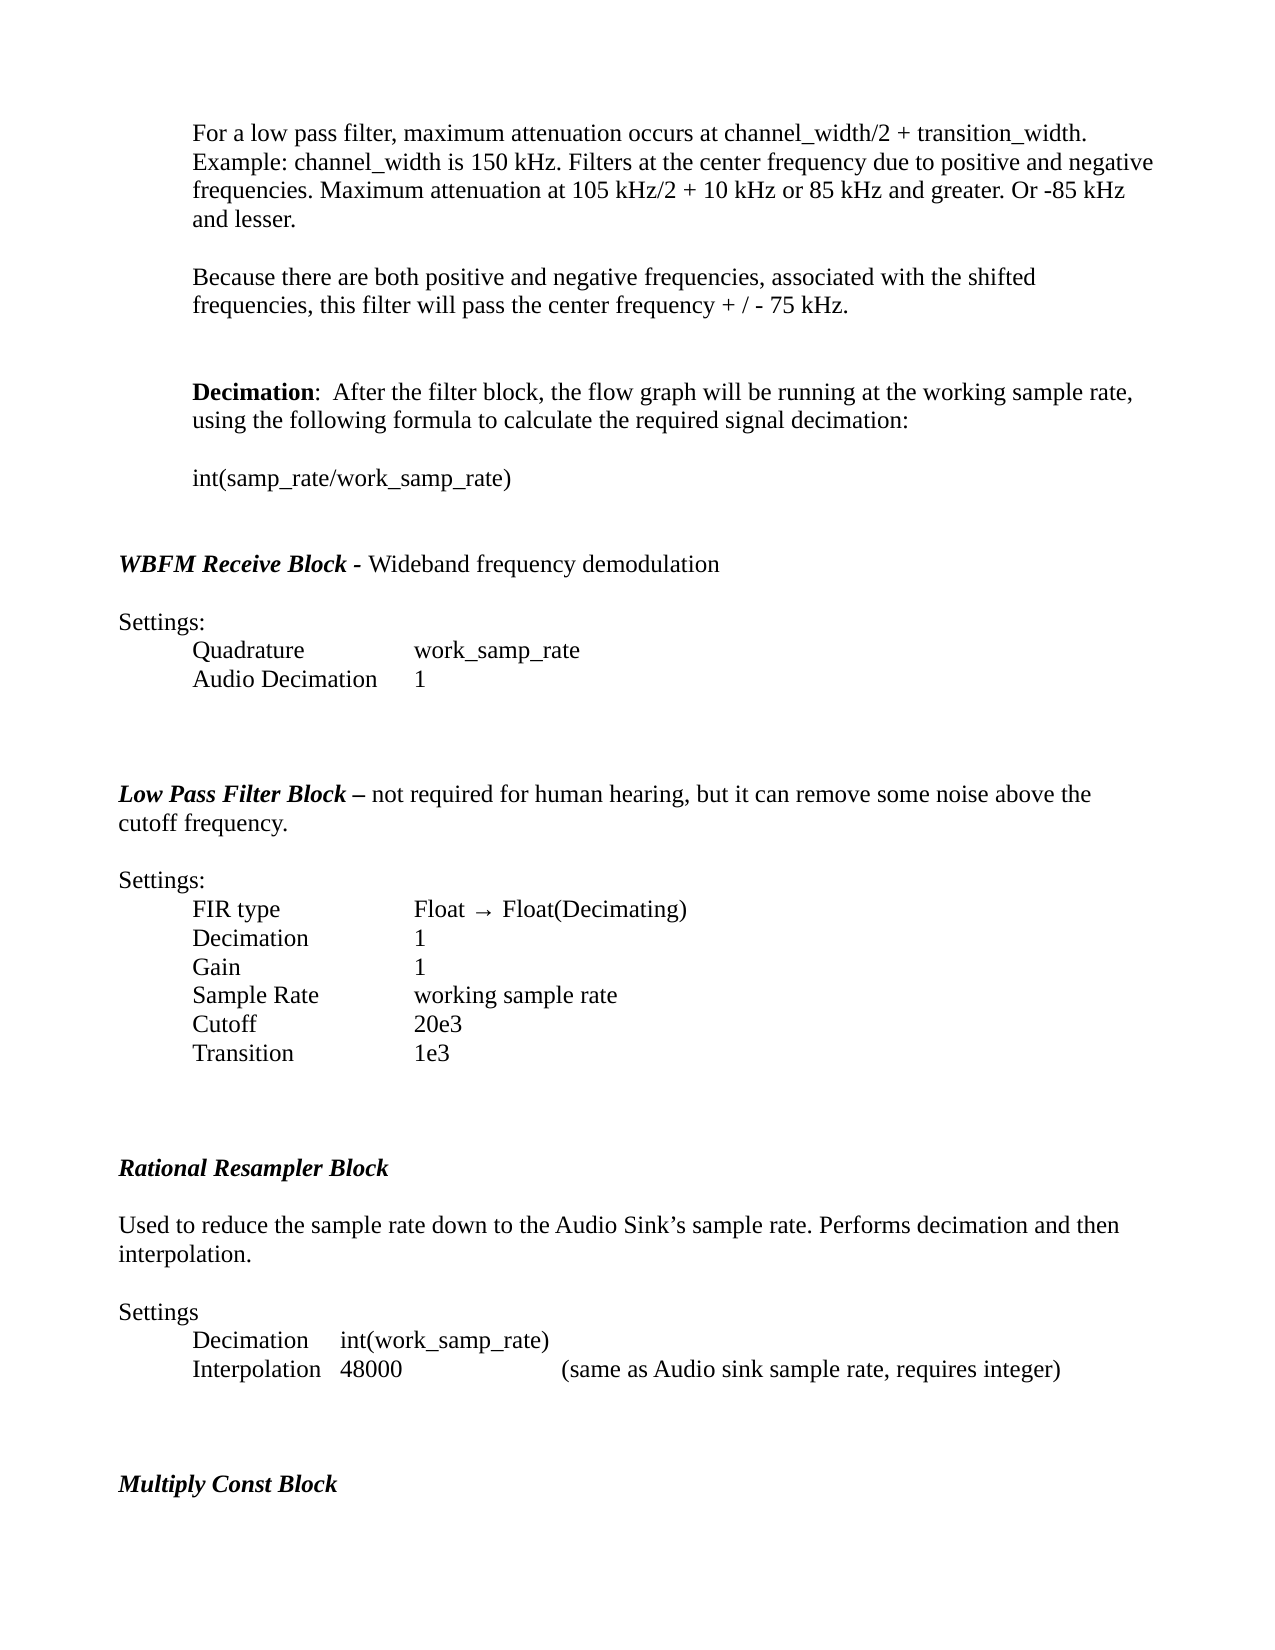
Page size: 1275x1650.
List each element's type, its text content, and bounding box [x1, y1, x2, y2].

text Settings [118, 1297, 1157, 1326]
text Audio Decimation 1 [118, 664, 1157, 693]
text Settings: [118, 607, 1157, 636]
text Cutoff 20e3 [118, 1009, 1157, 1038]
text Sample Rate working sample rate [118, 981, 1157, 1009]
text Interpolation 48000 (same as Audio sink sample rate, requires integer) [118, 1354, 1157, 1383]
text Transition 1e3 [118, 1038, 1157, 1067]
text Used to reduce the sample rate down to the Audio Sink’s sample rate. Performs decimation and then interpolation. [118, 1211, 1157, 1268]
text Settings: [118, 866, 1157, 894]
text Rational Resampler Block [118, 1153, 1157, 1182]
text Because there are both positive and negative frequencies, associated with the shifted frequencies, this filter will pass the center frequency + / - 75 kHz. [192, 262, 1157, 319]
text WBFM Receive Block - Wideband frequency demodulation [118, 549, 1157, 578]
text Gain 1 [118, 952, 1157, 981]
text Decimation int(work_samp_rate) [118, 1326, 1157, 1354]
text Low Pass Filter Block – not required for human hearing, but it can remove some noise above the cutoff frequency. [118, 779, 1157, 837]
text int(samp_rate/work_samp_rate) [192, 463, 1157, 492]
text Multiply Const Block [118, 1469, 1157, 1498]
text Decimation: After the filter block, the flow graph will be running at the working sample rate, using the following formula to calculate the required signal decimation: [192, 377, 1157, 434]
text Quadrature work_samp_rate [118, 636, 1157, 664]
text Decimation 1 [118, 923, 1157, 952]
text FIR type Float → Float(Decimating) [118, 894, 1157, 923]
text For a low pass filter, maximum attenuation occurs at channel_width/2 + transition_width. Example: channel_width is 150 kHz. Filters at the center frequency due to positive and negative frequencies. Maximum attenuation at 105 kHz/2 + 10 kHz or 85 kHz and greater. Or -85 kHz and lesser. [192, 118, 1157, 233]
